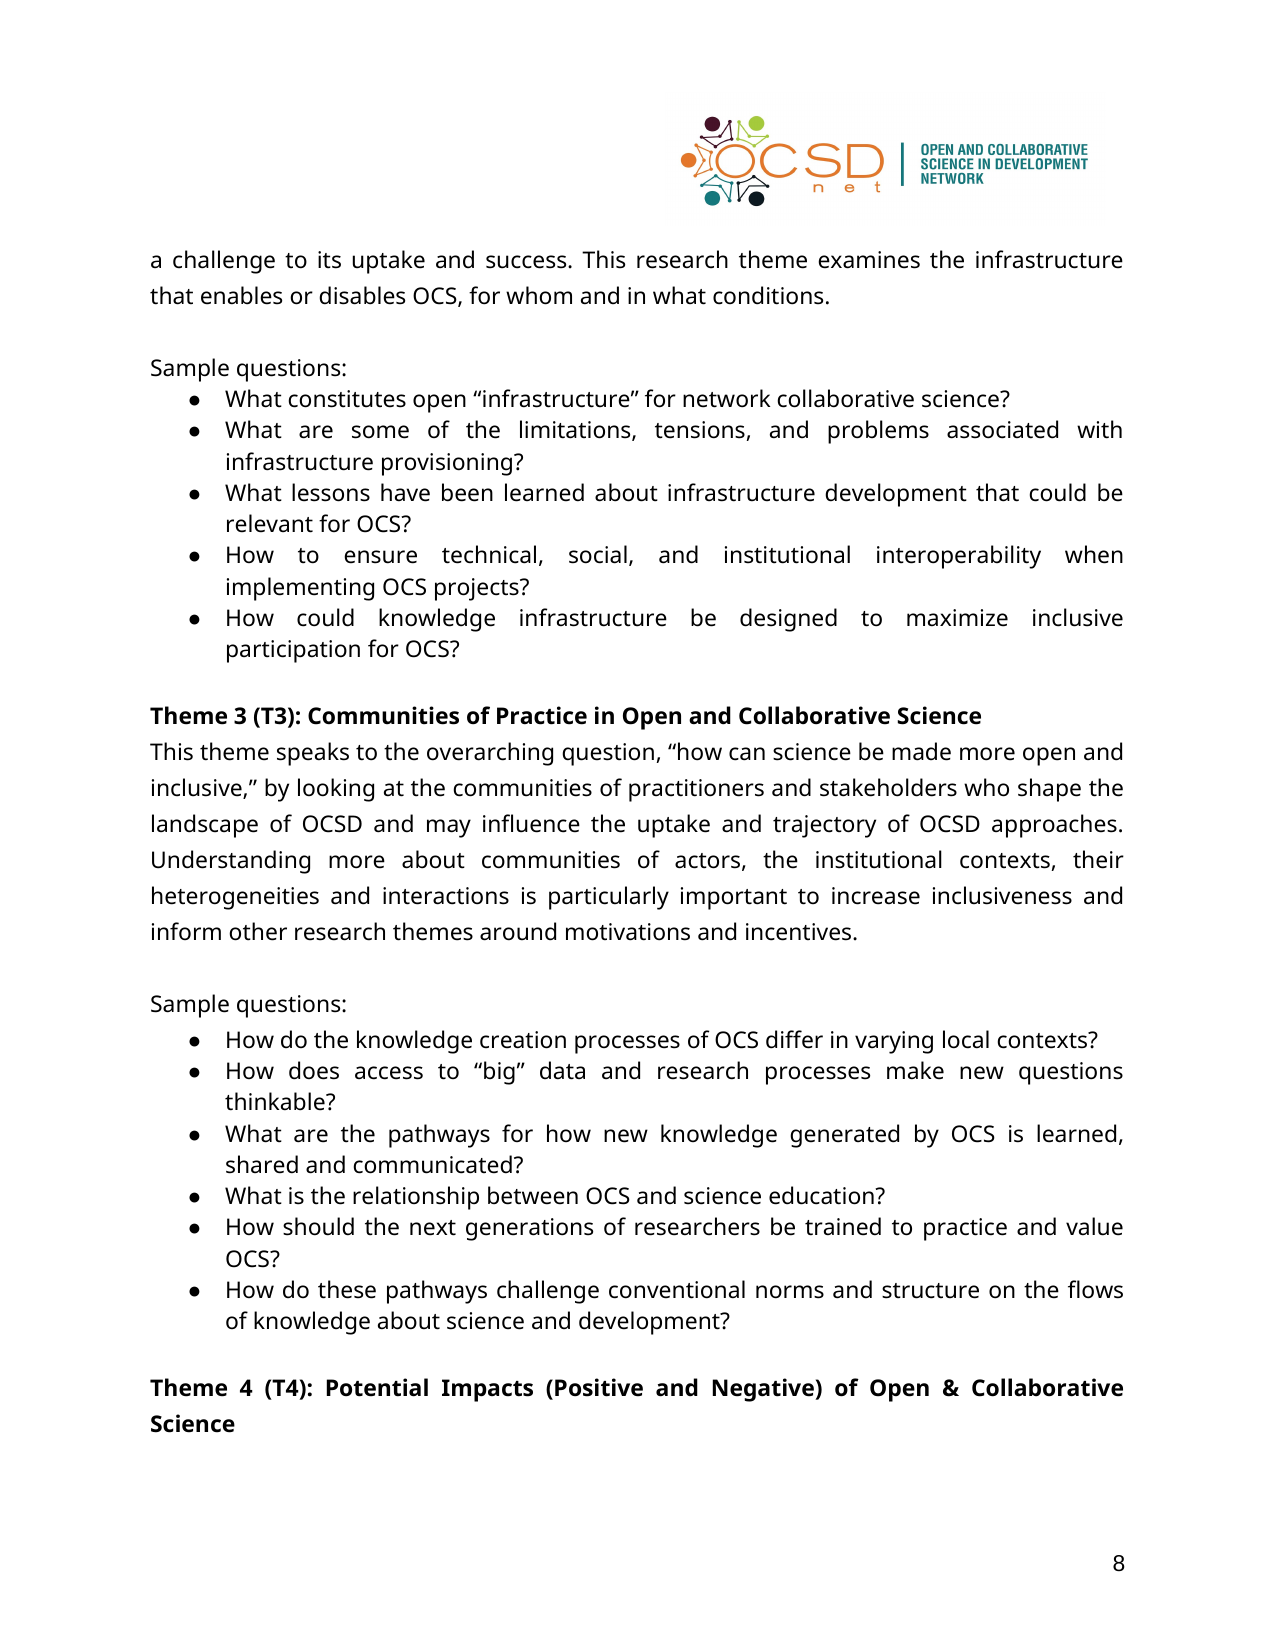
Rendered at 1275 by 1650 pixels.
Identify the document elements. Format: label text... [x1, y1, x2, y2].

list What constitutes open “infrastructure” for network collaborative science? [187, 383, 1125, 414]
text Theme 4 (T4): Potential Impacts (Positive and Negative) of Open & Collaborative Science [150, 1372, 1125, 1439]
text Sample questions: [150, 352, 1125, 383]
text a challenge to its uptake and success. This research theme examines the infrastructure that enables or disables OCS, for whom and in what conditions. [150, 244, 1125, 311]
list How to ensure technical, social, and institutional interoperability when implementing OCS projects? [187, 539, 1125, 602]
list What lessons have been learned about infrastructure development that could be relevant for OCS? [187, 477, 1125, 539]
text This theme speaks to the overarching question, “how can science be made more open and inclusive,” by looking at the communities of practitioners and stakeholders who shape the landscape of OCSD and may influence the uptake and trajectory of OCSD approaches. Understanding more about communities of actors, the institutional contexts, their heterogeneities and interactions is particularly important to increase inclusiveness and inform other research themes around motivations and incentives. [150, 736, 1125, 947]
text Sample questions: [150, 988, 1125, 1019]
list How do the knowledge creation processes of OCS differ in varying local contexts? [187, 1024, 1125, 1055]
list What are some of the limitations, tensions, and problems associated with infrastructure provisioning? [187, 414, 1125, 477]
list How do these pathways challenge conventional norms and structure on the flows of knowledge about science and development? [187, 1274, 1125, 1336]
list What are the pathways for how new knowledge generated by OCS is learned, shared and communicated? [187, 1117, 1125, 1180]
picture [665, 92, 1107, 226]
list How could knowledge infrastructure be designed to maximize inclusive participation for OCS? [187, 602, 1125, 664]
list How should the next generations of researchers be trained to practice and value OCS? [187, 1211, 1125, 1274]
text Theme 3 (T3): Communities of Practice in Open and Collaborative Science [150, 700, 1125, 732]
list How does access to “big” data and research processes make new questions thinkable? [187, 1055, 1125, 1117]
list What is the relationship between OCS and science education? [187, 1180, 1125, 1211]
